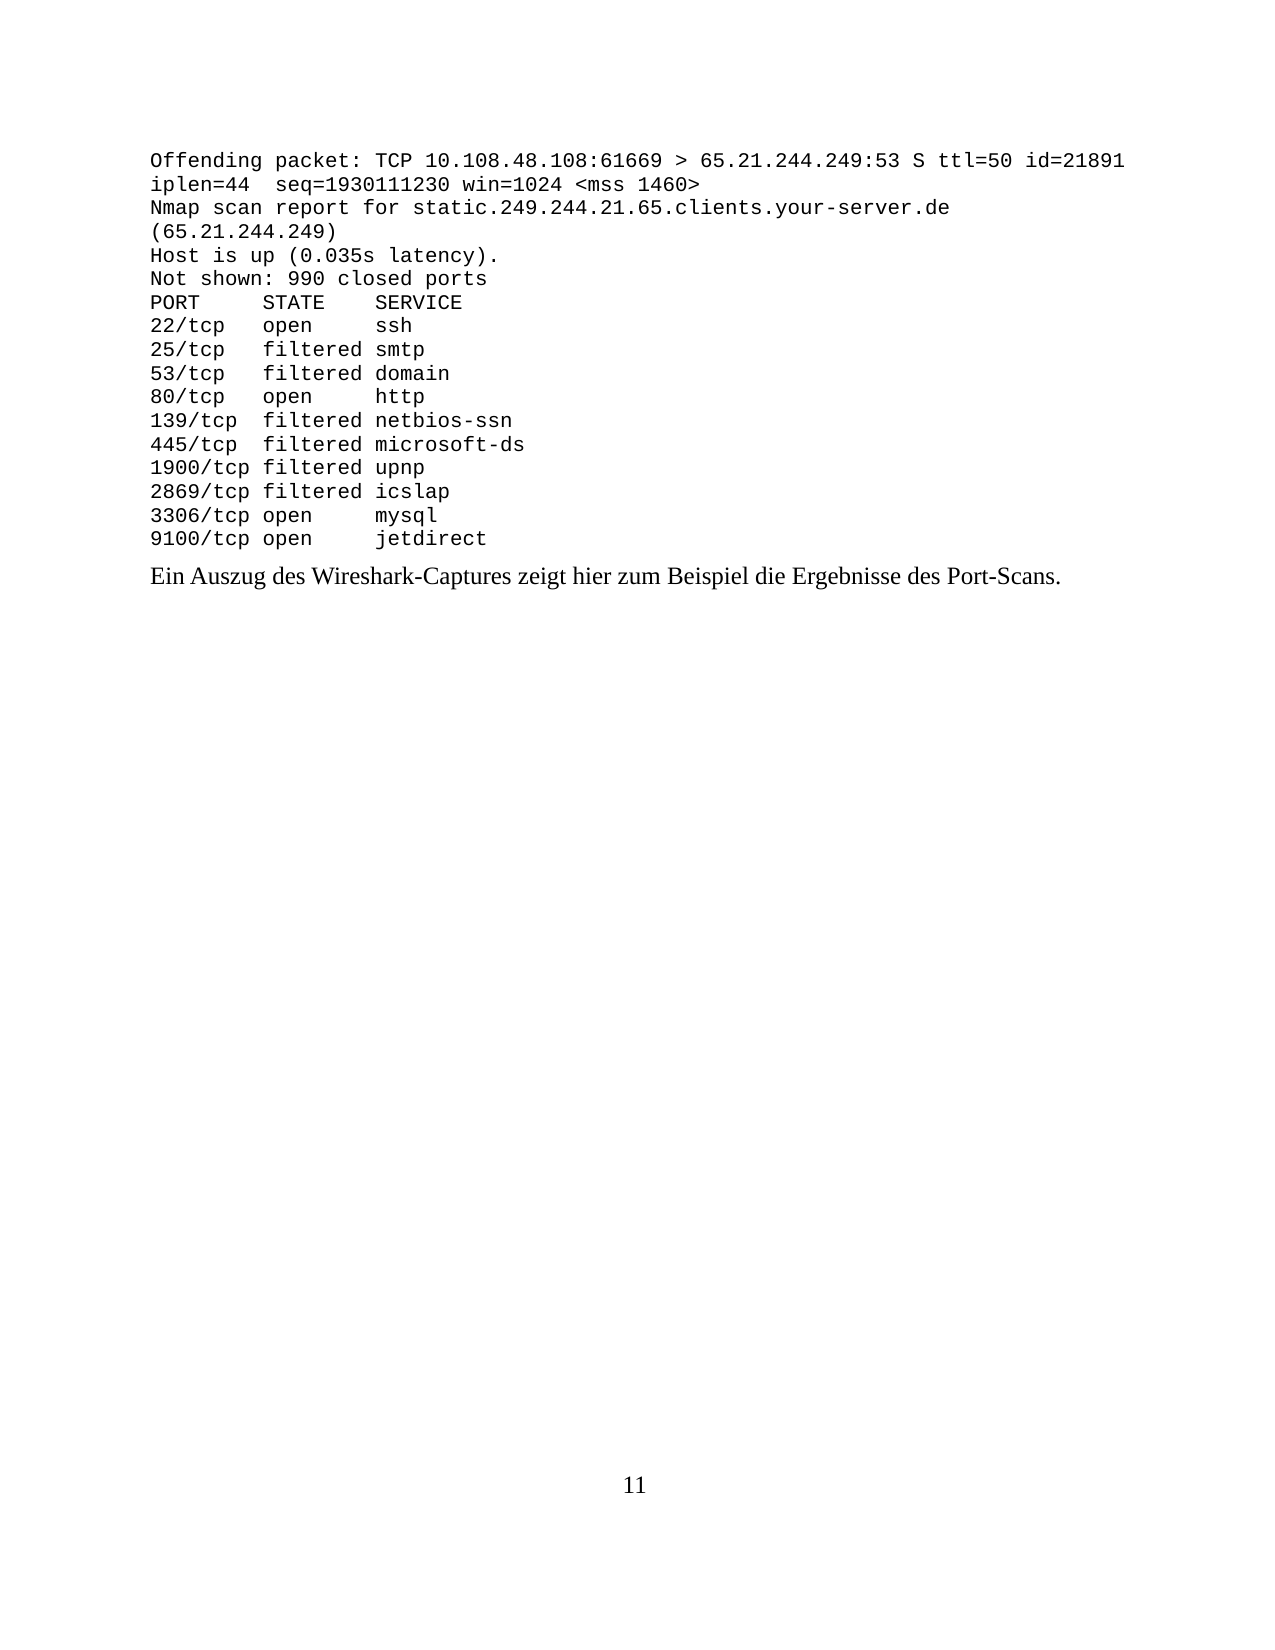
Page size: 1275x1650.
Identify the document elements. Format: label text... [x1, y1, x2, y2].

text 22/tcp open ssh [150, 316, 1125, 339]
text Nmap scan report for static.249.244.21.65.clients.your-server.de (65.21.244.249) [150, 197, 1125, 244]
text Host is up (0.035s latency). [150, 244, 1125, 268]
text 1900/tcp filtered upnp [150, 457, 1125, 481]
text 445/tcp filtered microsoft-ds [150, 434, 1125, 457]
text 80/tcp open http [150, 386, 1125, 410]
text Offending packet: TCP 10.108.48.108:61669 > 65.21.244.249:53 S ttl=50 id=21891 iplen=44 seq=1930111230 win=1024 <mss 1460> [150, 150, 1125, 197]
text PORT STATE SERVICE [150, 292, 1125, 316]
text 3306/tcp open mysql [150, 505, 1125, 528]
text Not shown: 990 closed ports [150, 268, 1125, 292]
text 139/tcp filtered netbios-ssn [150, 410, 1125, 434]
text 25/tcp filtered smtp [150, 339, 1125, 363]
text 9100/tcp open jetdirect [150, 528, 1125, 552]
text 2869/tcp filtered icslap [150, 481, 1125, 505]
text Ein Auszug des Wireshark-Captures zeigt hier zum Beispiel die Ergebnisse des Port-Scans. [150, 561, 1125, 590]
text 53/tcp filtered domain [150, 363, 1125, 386]
